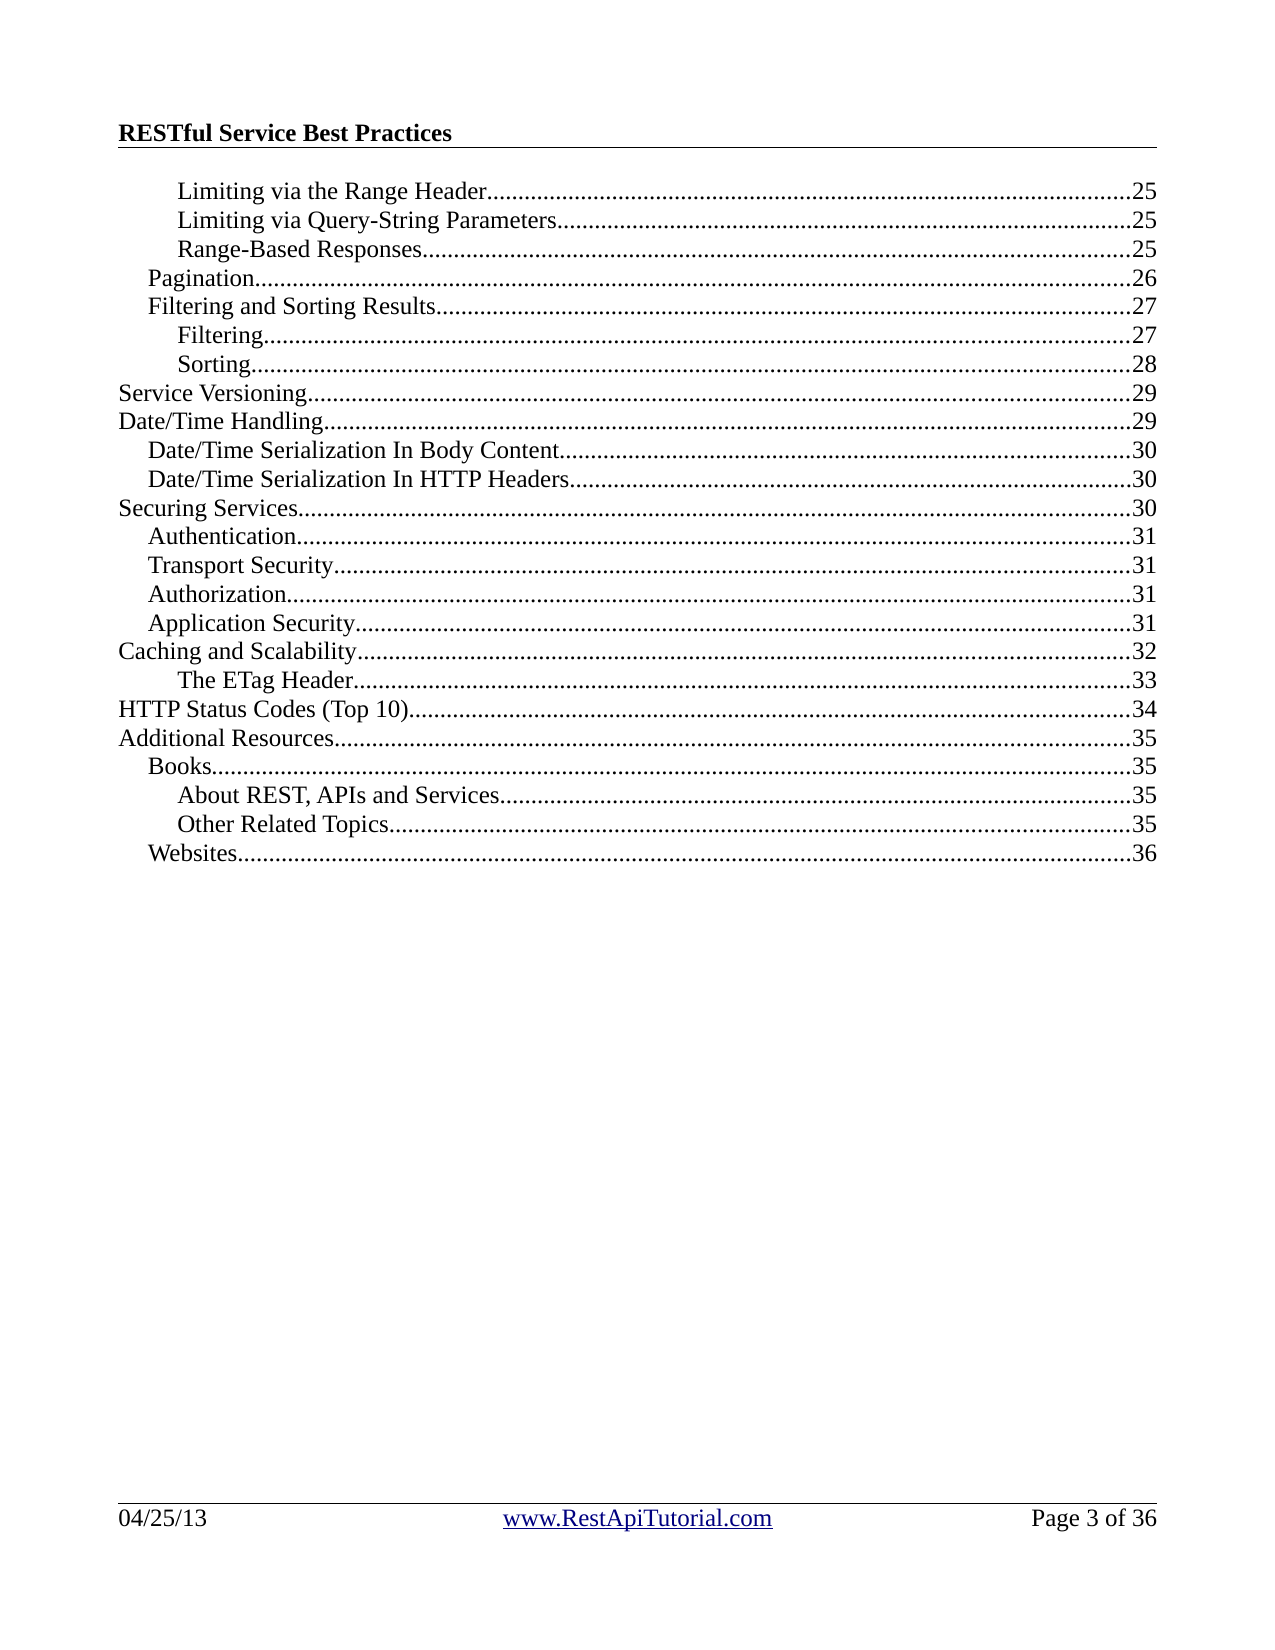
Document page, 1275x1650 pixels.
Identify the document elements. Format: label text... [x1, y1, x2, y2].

text Filtering 27 [177, 320, 1157, 349]
text Securing Services 30 [118, 493, 1157, 521]
text Transport Security 31 [148, 550, 1157, 579]
text Authentication 31 [148, 521, 1157, 550]
text Authorization 31 [148, 579, 1157, 608]
text Additional Resources 35 [118, 723, 1157, 751]
text Pagination 26 [148, 263, 1157, 291]
text Other Related Topics 35 [177, 809, 1157, 838]
text Limiting via the Range Header 25 [177, 176, 1157, 205]
text Filtering and Sorting Results 27 [148, 291, 1157, 320]
text Application Security 31 [148, 608, 1157, 636]
text Limiting via Query-String Parameters 25 [177, 205, 1157, 234]
text HTTP Status Codes (Top 10) 34 [118, 694, 1157, 723]
text Date/Time Handling 29 [118, 406, 1157, 435]
text About REST, APIs and Services 35 [177, 780, 1157, 809]
text Service Versioning 29 [118, 378, 1157, 406]
text Websites 36 [148, 838, 1157, 866]
text Books 35 [148, 751, 1157, 780]
text Caching and Scalability 32 [118, 636, 1157, 665]
text Date/Time Serialization In HTTP Headers 30 [148, 464, 1157, 493]
text Date/Time Serialization In Body Content 30 [148, 435, 1157, 464]
text Sorting 28 [177, 349, 1157, 378]
text The ETag Header 33 [177, 665, 1157, 694]
text Range-Based Responses 25 [177, 234, 1157, 263]
